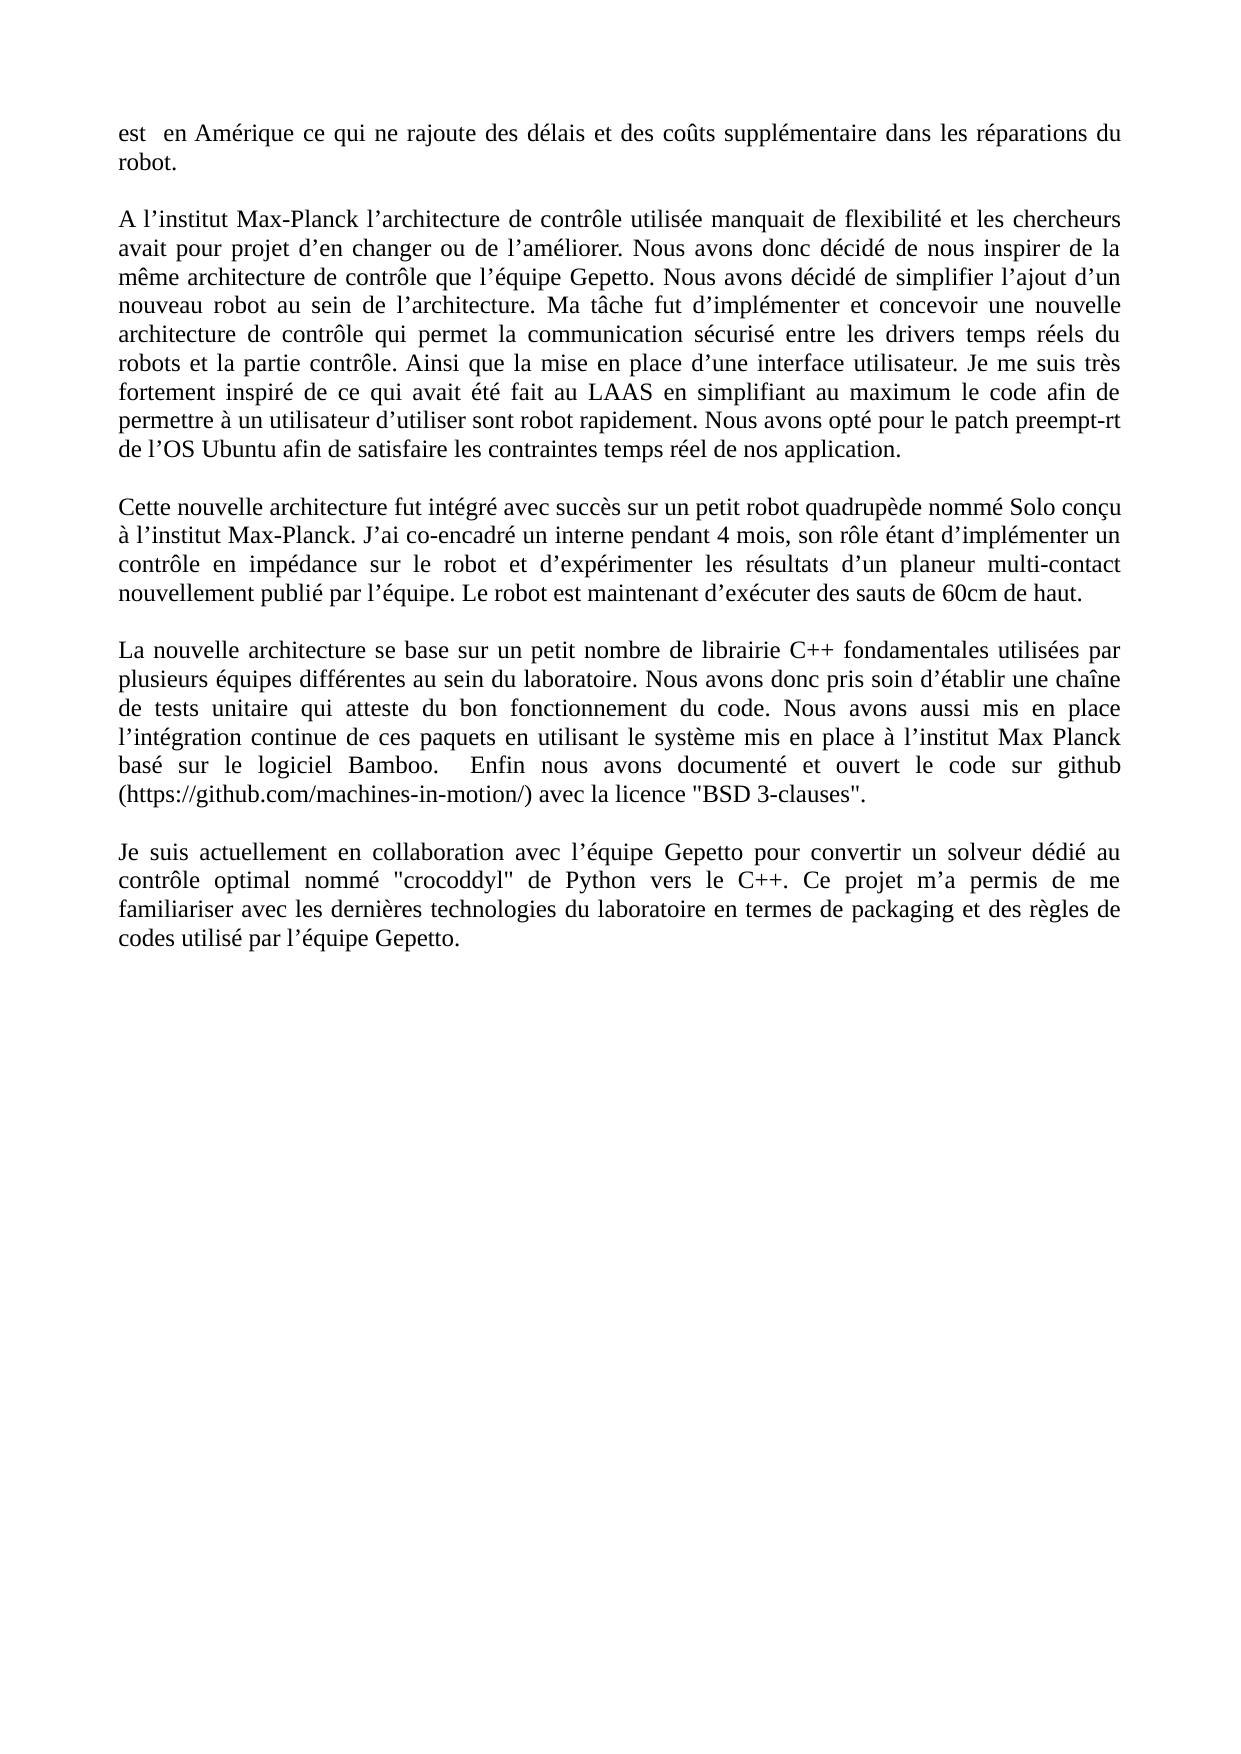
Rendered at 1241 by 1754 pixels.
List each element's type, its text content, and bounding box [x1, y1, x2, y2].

text La nouvelle architecture se base sur un petit nombre de librairie C++ fondamentales utilisées par plusieurs équipes différentes au sein du laboratoire. Nous avons donc pris soin d’établir une chaîne de tests unitaire qui atteste du bon fonctionnement du code. Nous avons aussi mis en place l’intégration continue de ces paquets en utilisant le système mis en place à l’institut Max Planck basé sur le logiciel Bamboo. Enfin nous avons documenté et ouvert le code sur github (https://github.com/machines-in-motion/) avec la licence "BSD 3-clauses". [118, 636, 1122, 808]
text Cette nouvelle architecture fut intégré avec succès sur un petit robot quadrupède nommé Solo conçu à l’institut Max-Planck. J’ai co-encadré un interne pendant 4 mois, son rôle étant d’implémenter un contrôle en impédance sur le robot et d’expérimenter les résultats d’un planeur multi-contact nouvellement publié par l’équipe. Le robot est maintenant d’exécuter des sauts de 60cm de haut. [118, 492, 1122, 607]
text est en Amérique ce qui ne rajoute des délais et des coûts supplémentaire dans les réparations du robot. [118, 118, 1122, 176]
text Je suis actuellement en collaboration avec l’équipe Gepetto pour convertir un solveur dédié au contrôle optimal nommé "crocoddyl" de Python vers le C++. Ce projet m’a permis de me familiariser avec les dernières technologies du laboratoire en termes de packaging et des règles de codes utilisé par l’équipe Gepetto. [118, 837, 1122, 952]
text A l’institut Max-Planck l’architecture de contrôle utilisée manquait de flexibilité et les chercheurs avait pour projet d’en changer ou de l’améliorer. Nous avons donc décidé de nous inspirer de la même architecture de contrôle que l’équipe Gepetto. Nous avons décidé de simplifier l’ajout d’un nouveau robot au sein de l’architecture. Ma tâche fut d’implémenter et concevoir une nouvelle architecture de contrôle qui permet la communication sécurisé entre les drivers temps réels du robots et la partie contrôle. Ainsi que la mise en place d’une interface utilisateur. Je me suis très fortement inspiré de ce qui avait été fait au LAAS en simplifiant au maximum le code afin de permettre à un utilisateur d’utiliser sont robot rapidement. Nous avons opté pour le patch preempt-rt de l’OS Ubuntu afin de satisfaire les contraintes temps réel de nos application. [118, 204, 1122, 463]
